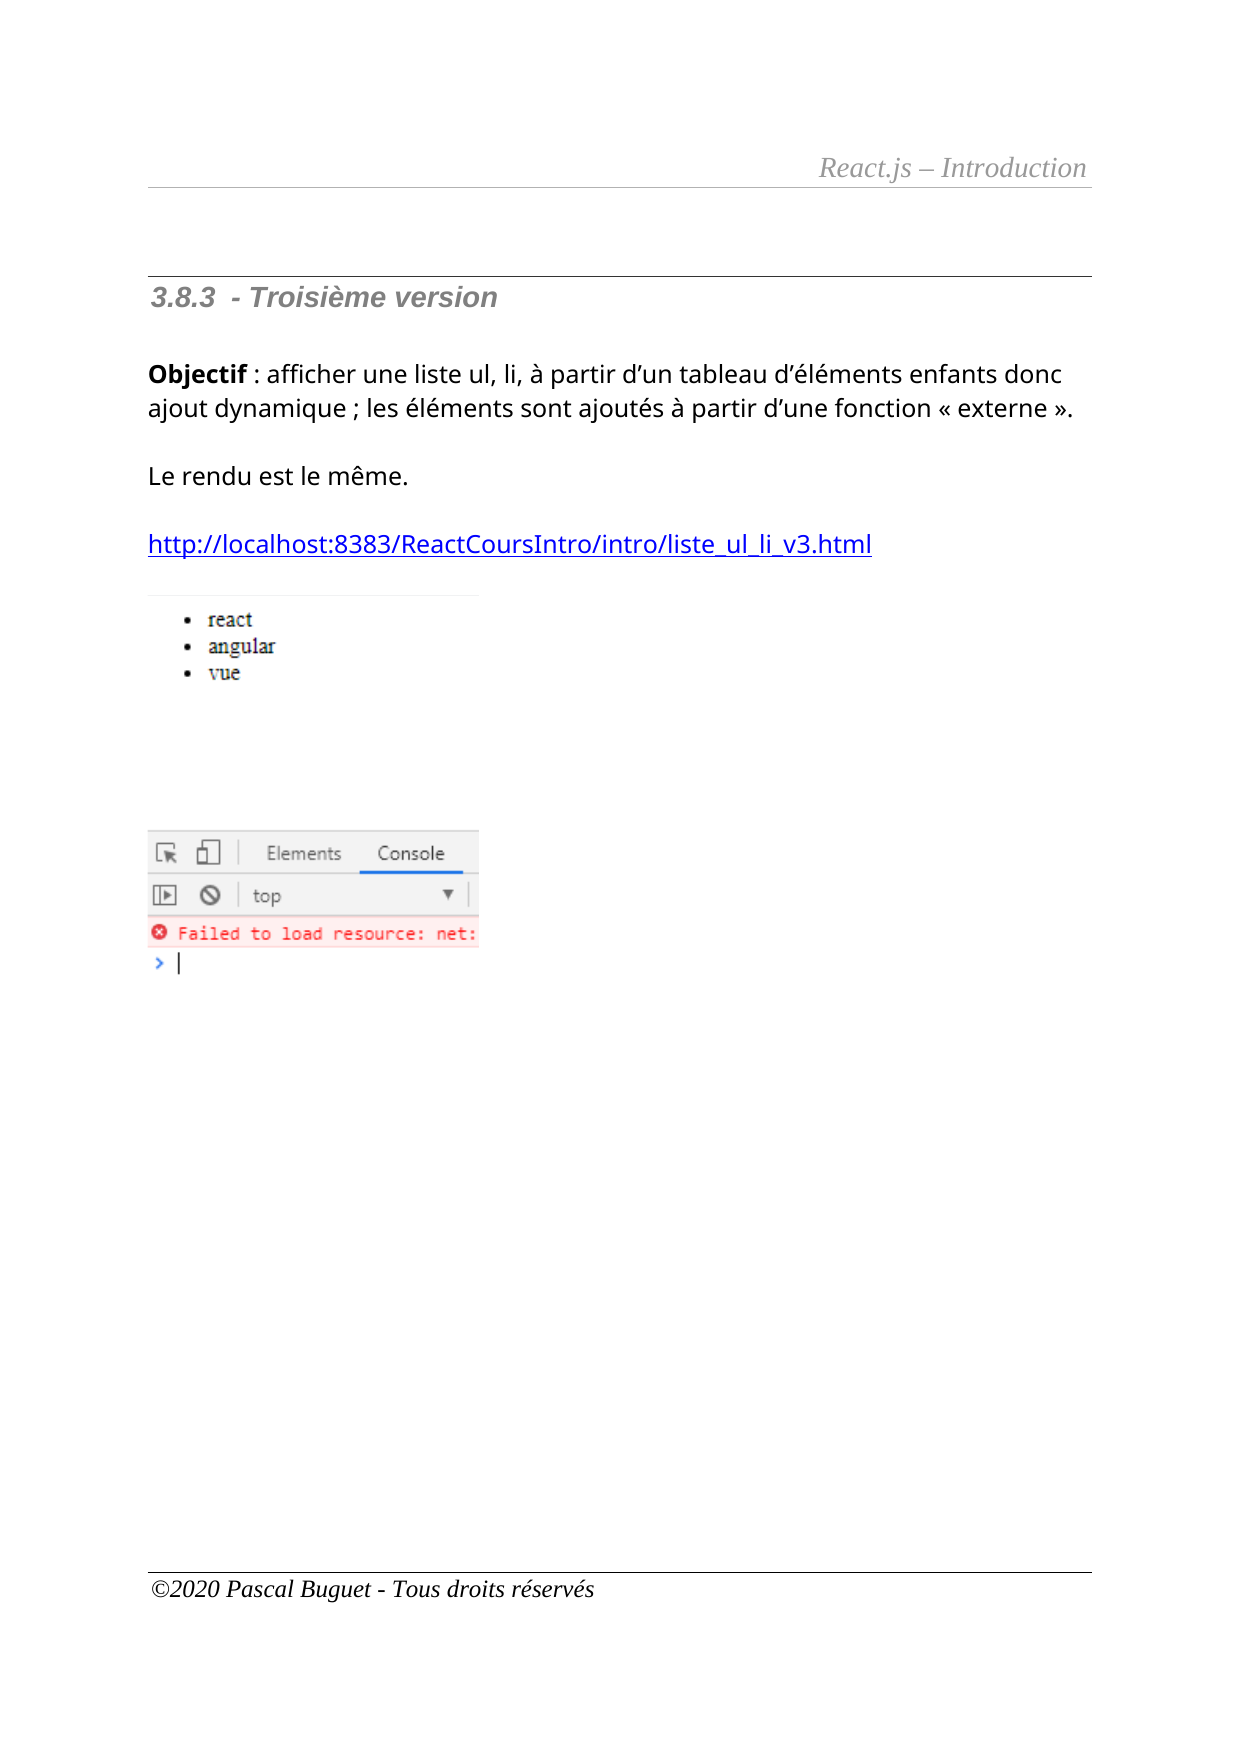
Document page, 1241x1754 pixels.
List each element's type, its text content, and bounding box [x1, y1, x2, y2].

text http://localhost:8383/ReactCoursIntro/intro/liste_ul_li_v3.html [148, 527, 1092, 561]
text Objectif : afficher une liste ul, li, à partir d’un tableau d’éléments enfants donc ajout dynamique ; les éléments sont ajoutés à partir d’une fonction « externe ». [148, 356, 1092, 424]
subtitle - Troisième version [148, 277, 1092, 316]
picture [147, 595, 479, 987]
text Le rendu est le même. [148, 459, 1092, 493]
